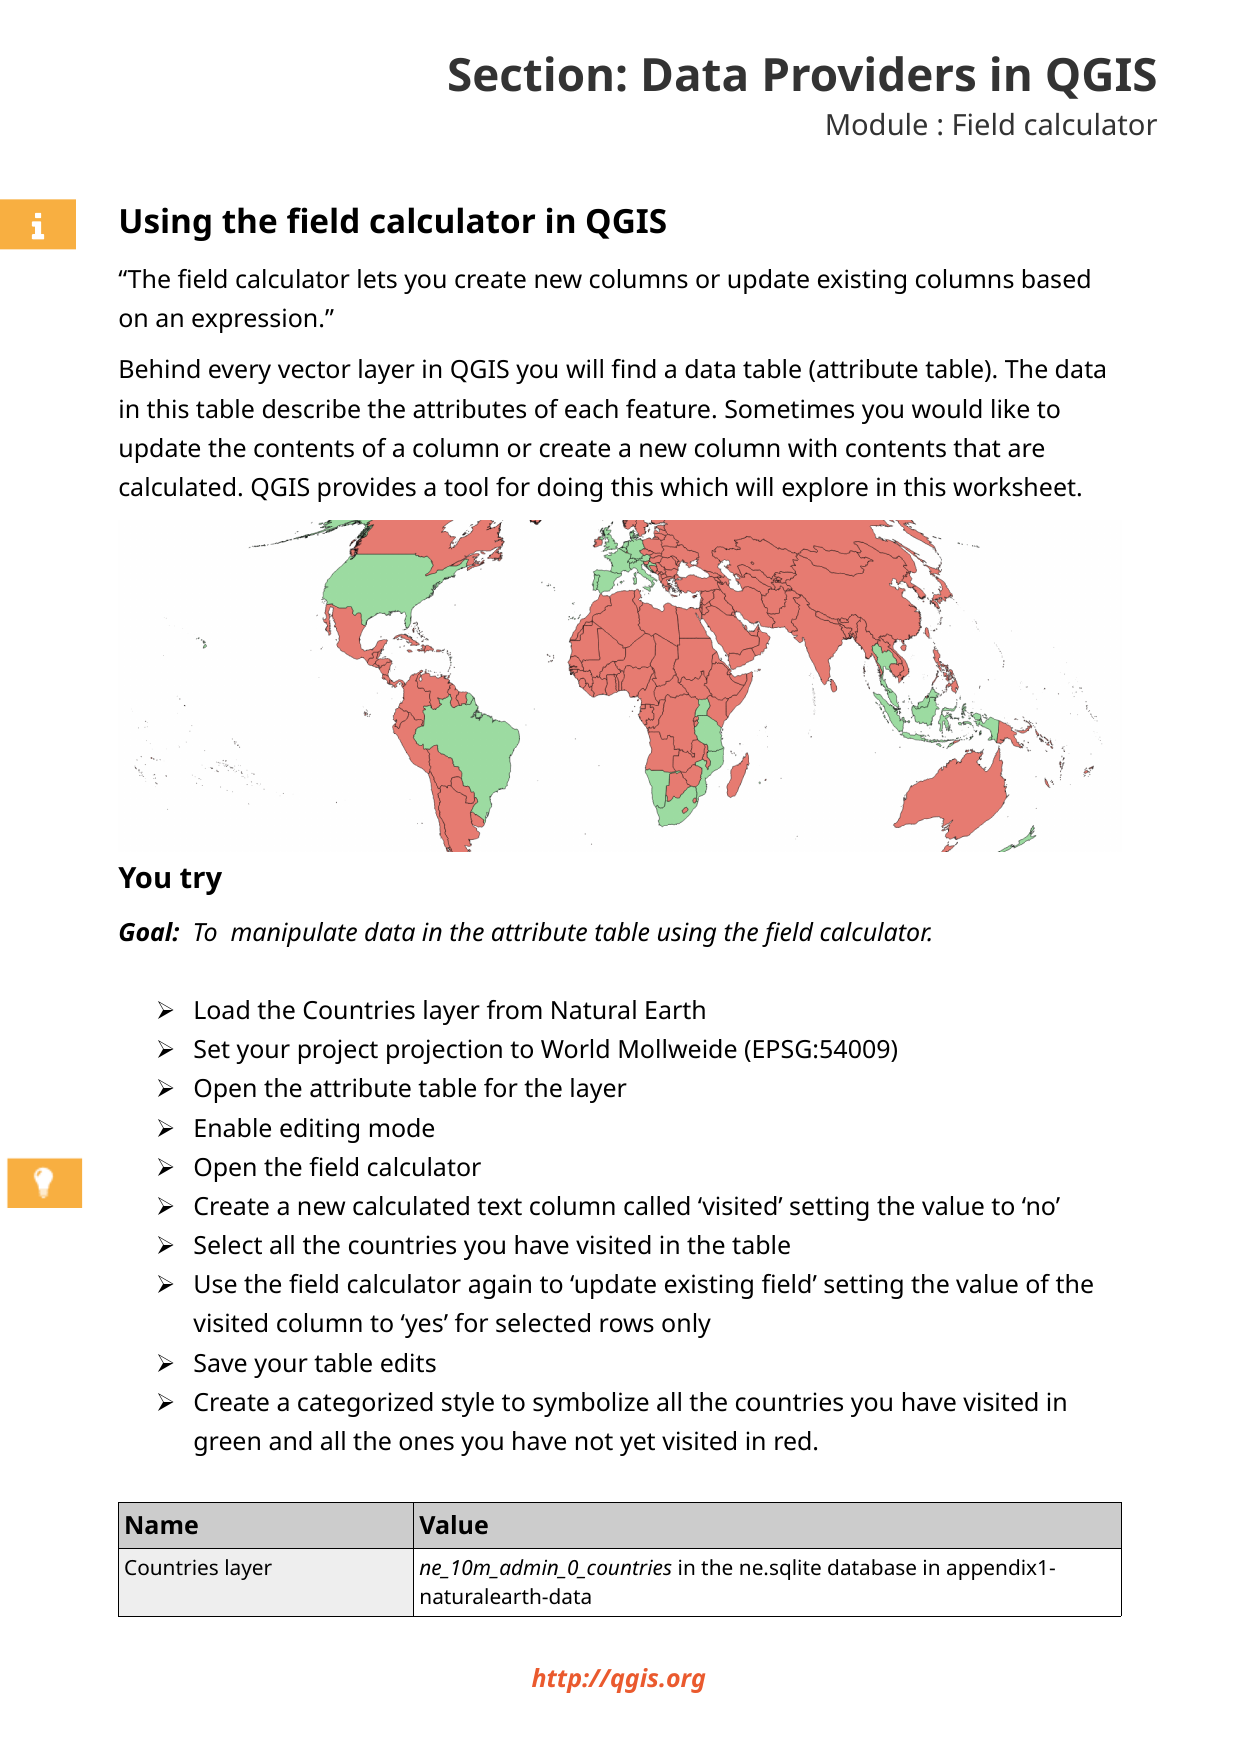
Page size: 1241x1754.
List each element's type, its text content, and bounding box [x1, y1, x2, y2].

text Behind every vector layer in QGIS you will find a data table (attribute table). The data in this table describe the attributes of each feature. Sometimes you would like to update the contents of a column or create a new column with contents that are calculated. QGIS provides a tool for doing this which will explore in this worksheet. [118, 352, 1122, 504]
list Set your project projection to World Mollweide (EPSG:54009) [156, 1032, 1122, 1066]
list Create a categorized style to symbolize all the countries you have visited in green and all the ones you have not yet visited in red. [156, 1384, 1122, 1458]
list Select all the countries you have visited in the table [156, 1228, 1122, 1262]
table_header Name [119, 1503, 413, 1548]
list Use the field calculator again to ‘update existing field’ setting the value of the visited column to ‘yes’ for selected rows only [156, 1267, 1122, 1340]
text You try [118, 852, 1122, 897]
subtitle Using the field calculator in QGIS [118, 198, 1122, 243]
text Goal: To manipulate data in the attribute table using the field calculator. [118, 914, 1122, 948]
list Enable editing mode [156, 1110, 1122, 1144]
table_cell Countries layer [119, 1549, 413, 1616]
list Save your table edits [156, 1345, 1122, 1379]
list Open the field calculator [156, 1149, 1122, 1183]
picture [6, 1157, 83, 1208]
text “The field calculator lets you create new columns or update existing columns based on an expression.” [118, 262, 1122, 335]
picture [118, 520, 1123, 852]
list Create a new calculated text column called ‘visited’ setting the value to ‘no’ [156, 1189, 1122, 1223]
list Open the attribute table for the layer [156, 1071, 1122, 1105]
table_header Value [414, 1503, 1121, 1548]
list Load the Countries layer from Natural Earth [156, 993, 1122, 1027]
table_cell ne_10m_admin_0_countries in the ne.sqlite database in appendix1-naturalearth-data [414, 1549, 1121, 1616]
